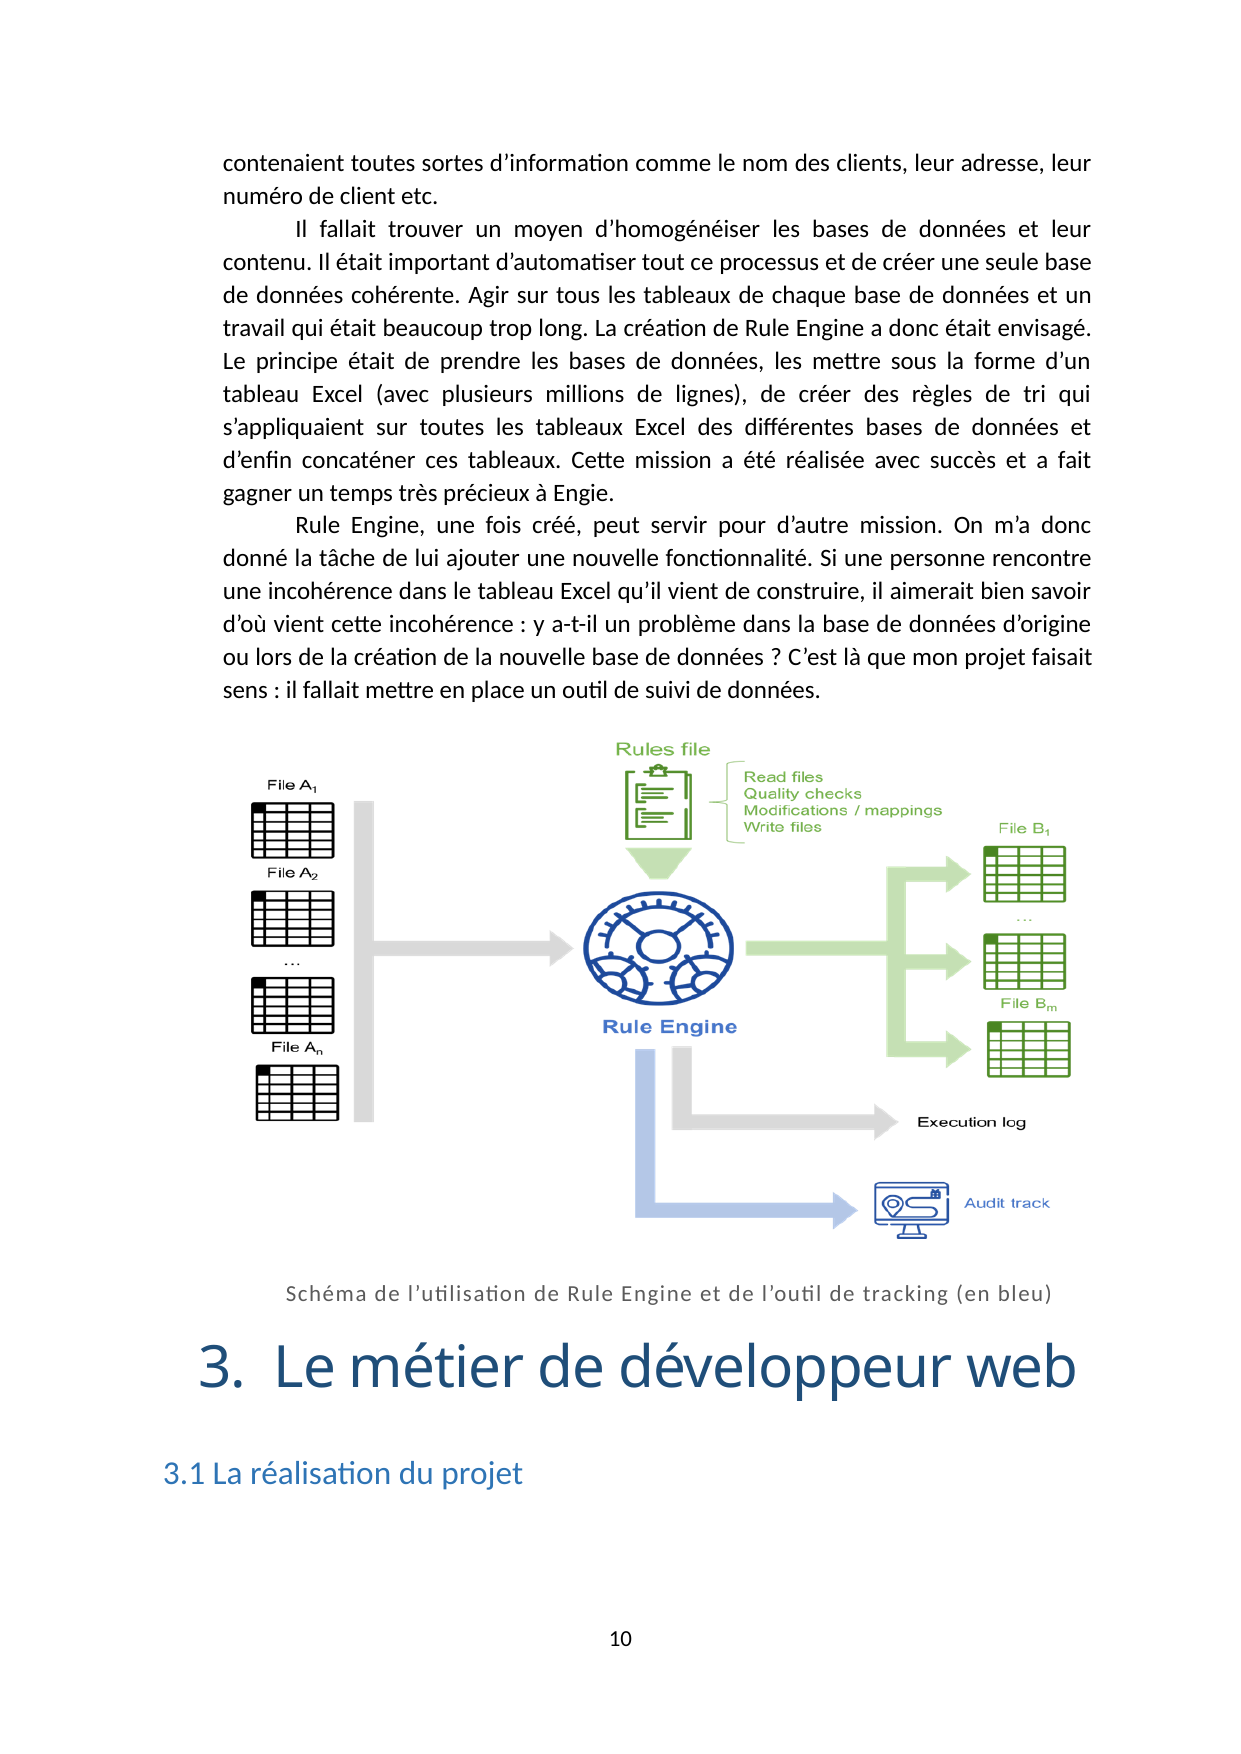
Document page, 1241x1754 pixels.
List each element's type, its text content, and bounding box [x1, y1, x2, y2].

list contenaient toutes sortes d’information comme le nom des clients, leur adresse, leur numéro de client etc. [223, 148, 1093, 211]
subtitle Schéma de l’utilisation de Rule Engine et de l’outil de tracking (en bleu) [148, 1279, 1093, 1307]
list Rule Engine, une fois créé, peut servir pour d’autre mission. On m’a donc donné la tâche de lui ajouter une nouvelle fonctionnalité. Si une personne rencontre une incohérence dans le tableau Excel qu’il vient de construire, il aimerait bien savoir d’où vient cette incohérence : y a-t-il un problème dans la base de données d’origine ou lors de la création de la nouvelle base de données ? C’est là que mon projet faisait sens : il fallait mettre en place un outil de suivi de données. [223, 510, 1093, 705]
text 3.1 La réalisation du projet [148, 1452, 1093, 1493]
list Il fallait trouver un moyen d’homogénéiser les bases de données et leur contenu. Il était important d’automatiser tout ce processus et de créer une seule base de données cohérente. Agir sur tous les tableaux de chaque base de données et un travail qui était beaucoup trop long. La création de Rule Engine a donc était envisagé. Le principe était de prendre les bases de données, les mettre sous la forme d’un tableau Excel (avec plusieurs millions de lignes), de créer des règles de tri qui s’appliquaient sur toutes les tableaux Excel des différentes bases de données et d’enfin concaténer ces tableaux. Cette mission a été réalisée avec succès et a fait gagner un temps très précieux à Engie. [223, 213, 1093, 507]
picture [225, 723, 1089, 1260]
title Le métier de développeur web [185, 1326, 1093, 1405]
